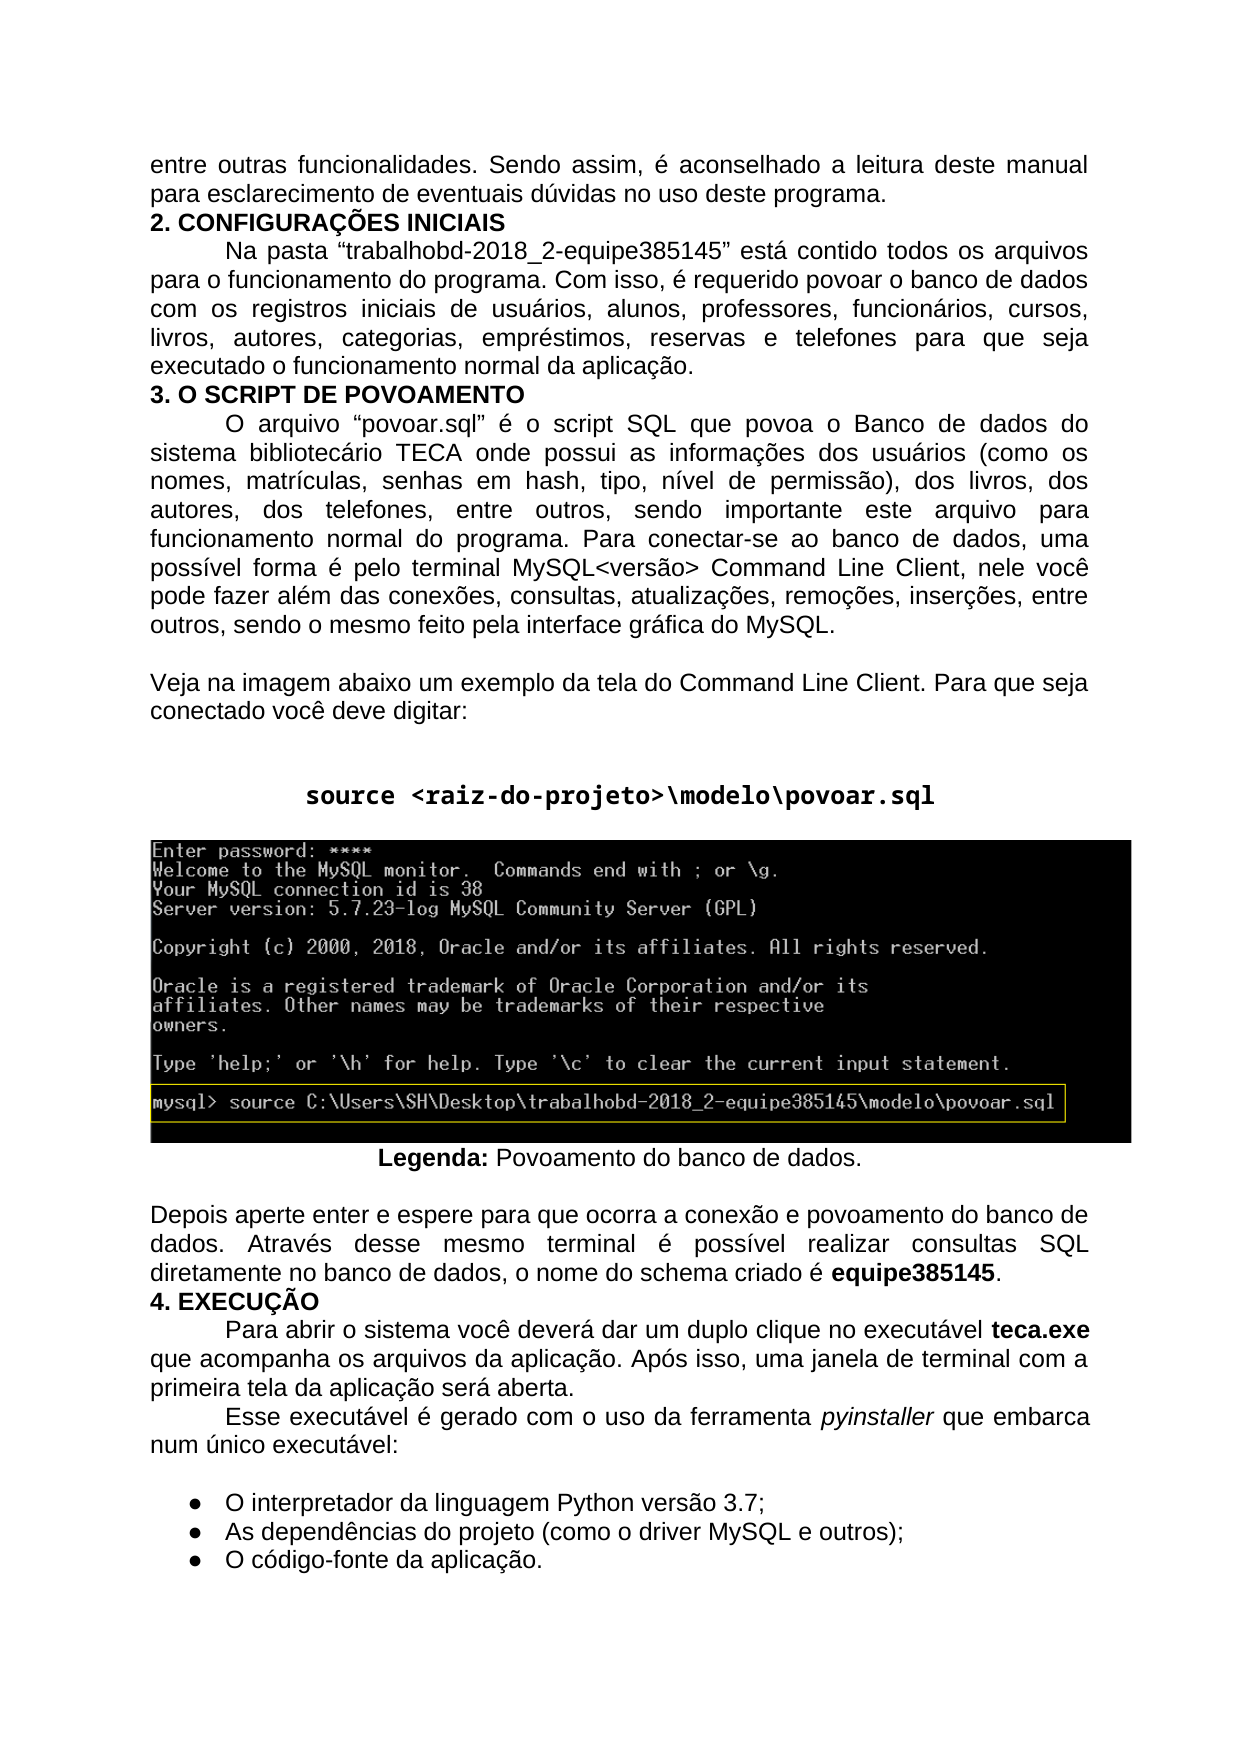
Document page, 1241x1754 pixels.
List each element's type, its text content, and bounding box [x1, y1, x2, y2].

picture [150, 840, 1132, 1143]
list O código-fonte da aplicação. [187, 1545, 1090, 1574]
text Veja na imagem abaixo um exemplo da tela do Command Line Client. Para que seja conectado você deve digitar: [150, 667, 1090, 725]
subtitle 2. CONFIGURAÇÕES INICIAIS [150, 207, 1090, 236]
text source <raiz-do-projeto>\modelo\povoar.sql [150, 778, 1090, 812]
text Na pasta “trabalhobd-2018_2-equipe385145” está contido todos os arquivos para o funcionamento do programa. Com isso, é requerido povoar o banco de dados com os registros iniciais de usuários, alunos, professores, funcionários, cursos, livros, autores, categorias, empréstimos, reservas e telefones para que seja executado o funcionamento normal da aplicação. [150, 236, 1090, 380]
subtitle 4. EXECUÇÃO [150, 1287, 1090, 1315]
list As dependências do projeto (como o driver MySQL e outros); [187, 1517, 1090, 1545]
text entre outras funcionalidades. Sendo assim, é aconselhado a leitura deste manual para esclarecimento de eventuais dúvidas no uso deste programa. [150, 150, 1090, 207]
text Legenda: Povoamento do banco de dados. [150, 1143, 1090, 1172]
subtitle 3. O SCRIPT DE POVOAMENTO [150, 380, 1090, 409]
text Depois aperte enter e espere para que ocorra a conexão e povoamento do banco de dados. Através desse mesmo terminal é possível realizar consultas SQL diretamente no banco de dados, o nome do schema criado é equipe385145. [150, 1200, 1090, 1287]
text O arquivo “povoar.sql” é o script SQL que povoa o Banco de dados do sistema bibliotecário TECA onde possui as informações dos usuários (como os nomes, matrículas, senhas em hash, tipo, nível de permissão), dos livros, dos autores, dos telefones, entre outros, sendo importante este arquivo para funcionamento normal do programa. Para conectar-se ao banco de dados, uma possível forma é pelo terminal MySQL<versão> Command Line Client, nele você pode fazer além das conexões, consultas, atualizações, remoções, inserções, entre outros, sendo o mesmo feito pela interface gráfica do MySQL. [150, 409, 1090, 639]
list O interpretador da linguagem Python versão 3.7; [187, 1488, 1090, 1517]
text Esse executável é gerado com o uso da ferramenta pyinstaller que embarca num único executável: [150, 1402, 1090, 1459]
text Para abrir o sistema você deverá dar um duplo clique no executável teca.exe que acompanha os arquivos da aplicação. Após isso, uma janela de terminal com a primeira tela da aplicação será aberta. [150, 1315, 1090, 1402]
